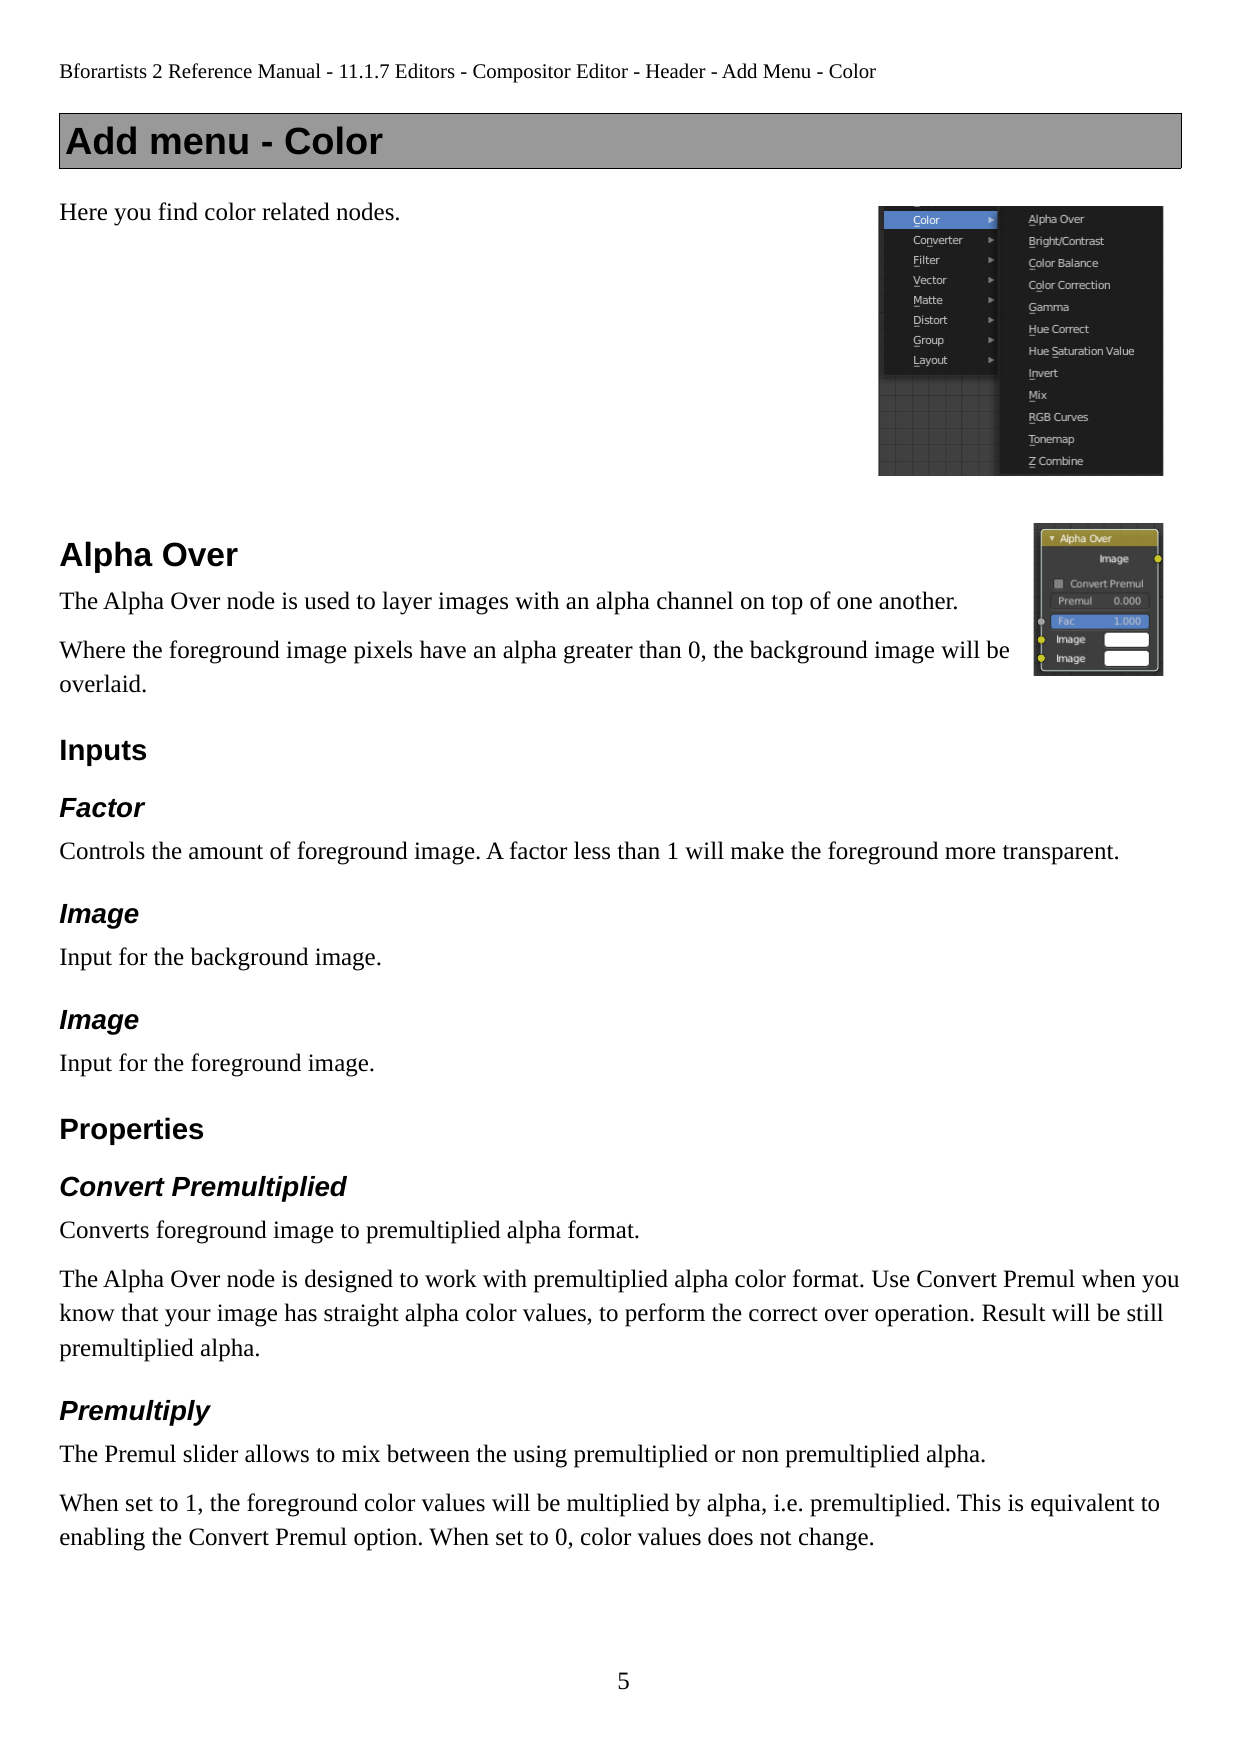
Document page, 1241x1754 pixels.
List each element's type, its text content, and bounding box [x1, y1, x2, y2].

text The Alpha Over node is used to layer images with an alpha channel on top of one another. [59, 586, 1033, 615]
subtitle [1164, 535, 1181, 573]
picture [878, 206, 1164, 476]
subtitle Inputs [59, 733, 1181, 767]
text The Alpha Over node is designed to work with premultiplied alpha color format. Use Convert Premul when you know that your image has straight alpha color values, to perform the correct over operation. Result will be still premultiplied alpha. [59, 1264, 1181, 1362]
text Input for the background image. [59, 942, 1181, 971]
text Where the foreground image pixels have an alpha greater than 0, the background image will be overlaid. [59, 635, 1181, 698]
subtitle Factor [59, 792, 1181, 824]
picture [1033, 523, 1164, 676]
text The Premul slider allows to mix between the using premultiplied or non premultiplied alpha. [59, 1439, 1181, 1468]
text When set to 1, the foreground color values will be multiplied by alpha, i.e. premultiplied. This is equivalent to enabling the Convert Premul option. When set to 0, color values does not change. [59, 1488, 1181, 1551]
subtitle Premultiply [59, 1394, 1181, 1426]
text Controls the amount of foreground image. A factor less than 1 will make the foreground more transparent. [59, 836, 1181, 865]
subtitle Alpha Over [59, 535, 1033, 573]
subtitle Image [59, 1004, 1181, 1036]
subtitle Convert Premultiplied [59, 1171, 1181, 1202]
subtitle Properties [59, 1112, 1181, 1146]
table_header Add menu - Color [60, 114, 1181, 168]
subtitle Image [59, 898, 1181, 930]
text Here you find color related nodes. [59, 197, 1181, 225]
text Input for the foreground image. [59, 1048, 1181, 1077]
text Converts foreground image to premultiplied alpha format. [59, 1215, 1181, 1244]
